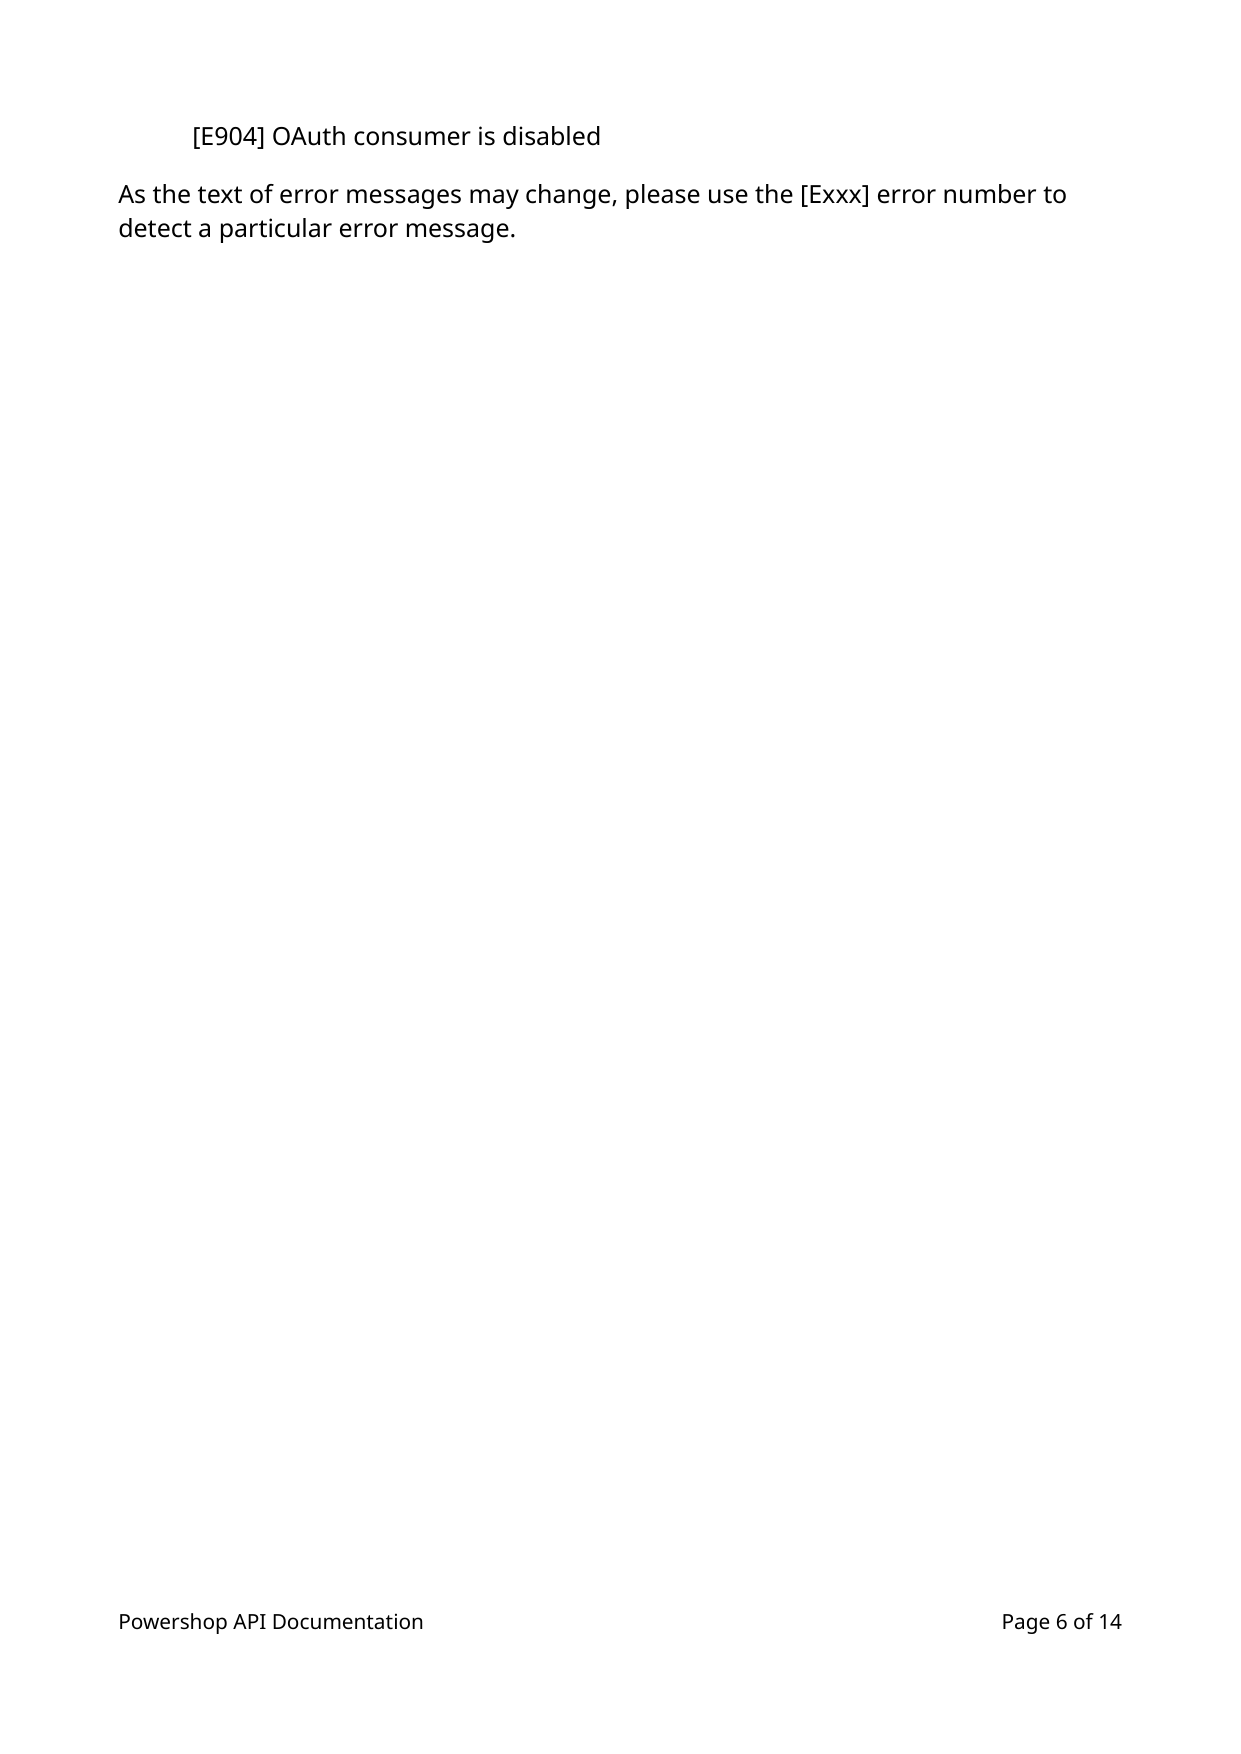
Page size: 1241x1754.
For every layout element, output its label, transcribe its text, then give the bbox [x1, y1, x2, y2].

text As the text of error messages may change, please use the [Exxx] error number to detect a particular error message. [118, 176, 1122, 244]
text [E904] OAuth consumer is disabled [118, 118, 1122, 152]
